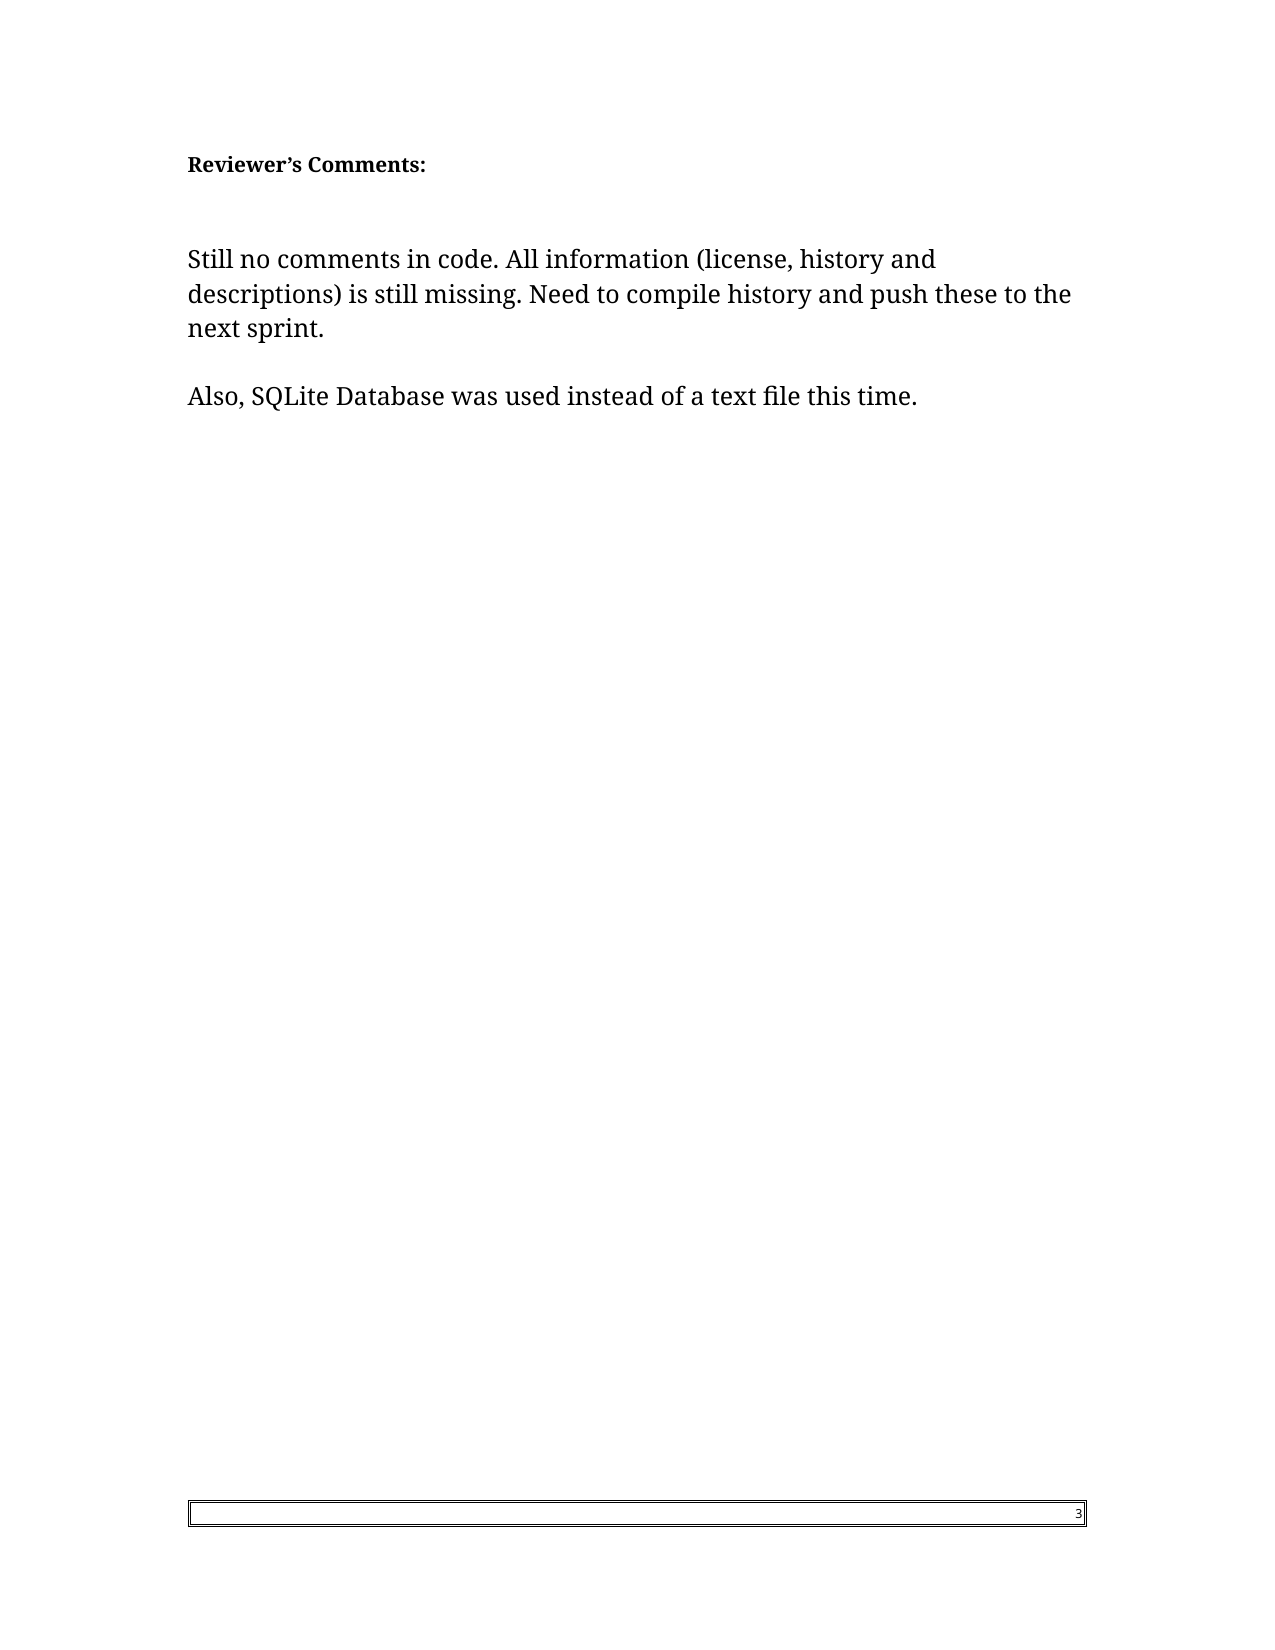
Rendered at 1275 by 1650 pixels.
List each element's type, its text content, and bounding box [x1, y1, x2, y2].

subtitle Reviewer’s Comments: [187, 150, 1087, 178]
text Still no comments in code. All information (license, history and descriptions) is still missing. Need to compile history and push these to the next sprint. [187, 242, 1087, 344]
text Also, SQLite Database was used instead of a text file this time. [187, 378, 1087, 412]
